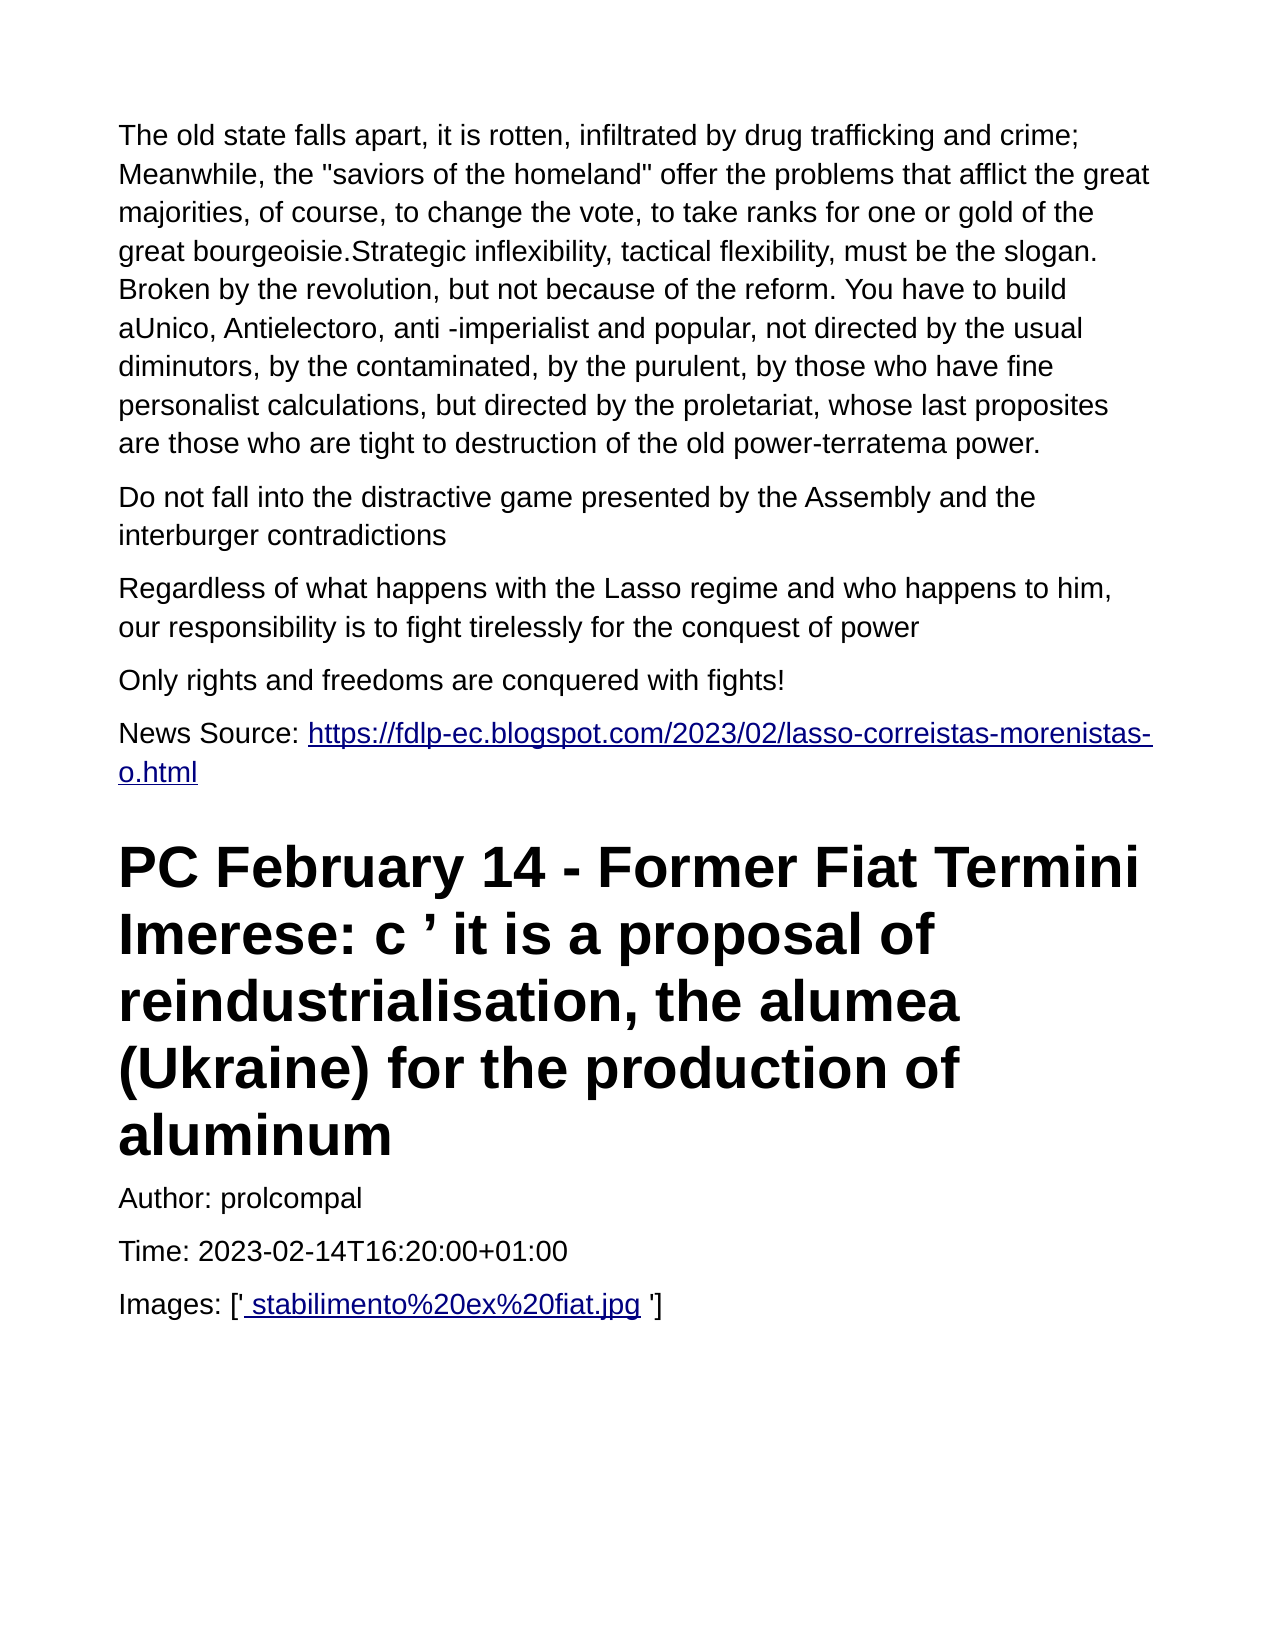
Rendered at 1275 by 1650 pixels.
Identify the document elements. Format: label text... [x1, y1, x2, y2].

subtitle PC February 14 - Former Fiat Termini Imerese: c ’ it is a proposal of reindustrialisation, the alumea (Ukraine) for the production of aluminum [118, 833, 1157, 1168]
text Regardless of what happens with the Lasso regime and who happens to him, our responsibility is to fight tirelessly for the conquest of power [118, 571, 1157, 643]
text News Source: https://fdlp-ec.blogspot.com/2023/02/lasso-correistas-morenistas-o.html [118, 716, 1157, 788]
text Only rights and freedoms are conquered with fights! [118, 663, 1157, 696]
text The old state falls apart, it is rotten, infiltrated by drug trafficking and crime; Meanwhile, the "saviors of the homeland" offer the problems that afflict the great majorities, of course, to change the vote, to take ranks for one or gold of the great bourgeoisie.Strategic inflexibility, tactical flexibility, must be the slogan. Broken by the revolution, but not because of the reform. You have to build aUnico, Antielectoro, anti -imperialist and popular, not directed by the usual diminutors, by the contaminated, by the purulent, by those who have fine personalist calculations, but directed by the proletariat, whose last proposites are those who are tight to destruction of the old power-terratema power. [118, 118, 1157, 460]
text Time: 2023-02-14T16:20:00+01:00 [118, 1234, 1157, 1267]
text Images: [' stabilimento%20ex%20fiat.jpg '] [118, 1287, 1157, 1320]
text Do not fall into the distractive game presented by the Assembly and the interburger contradictions [118, 479, 1157, 552]
text Author: prolcompal [118, 1181, 1157, 1214]
